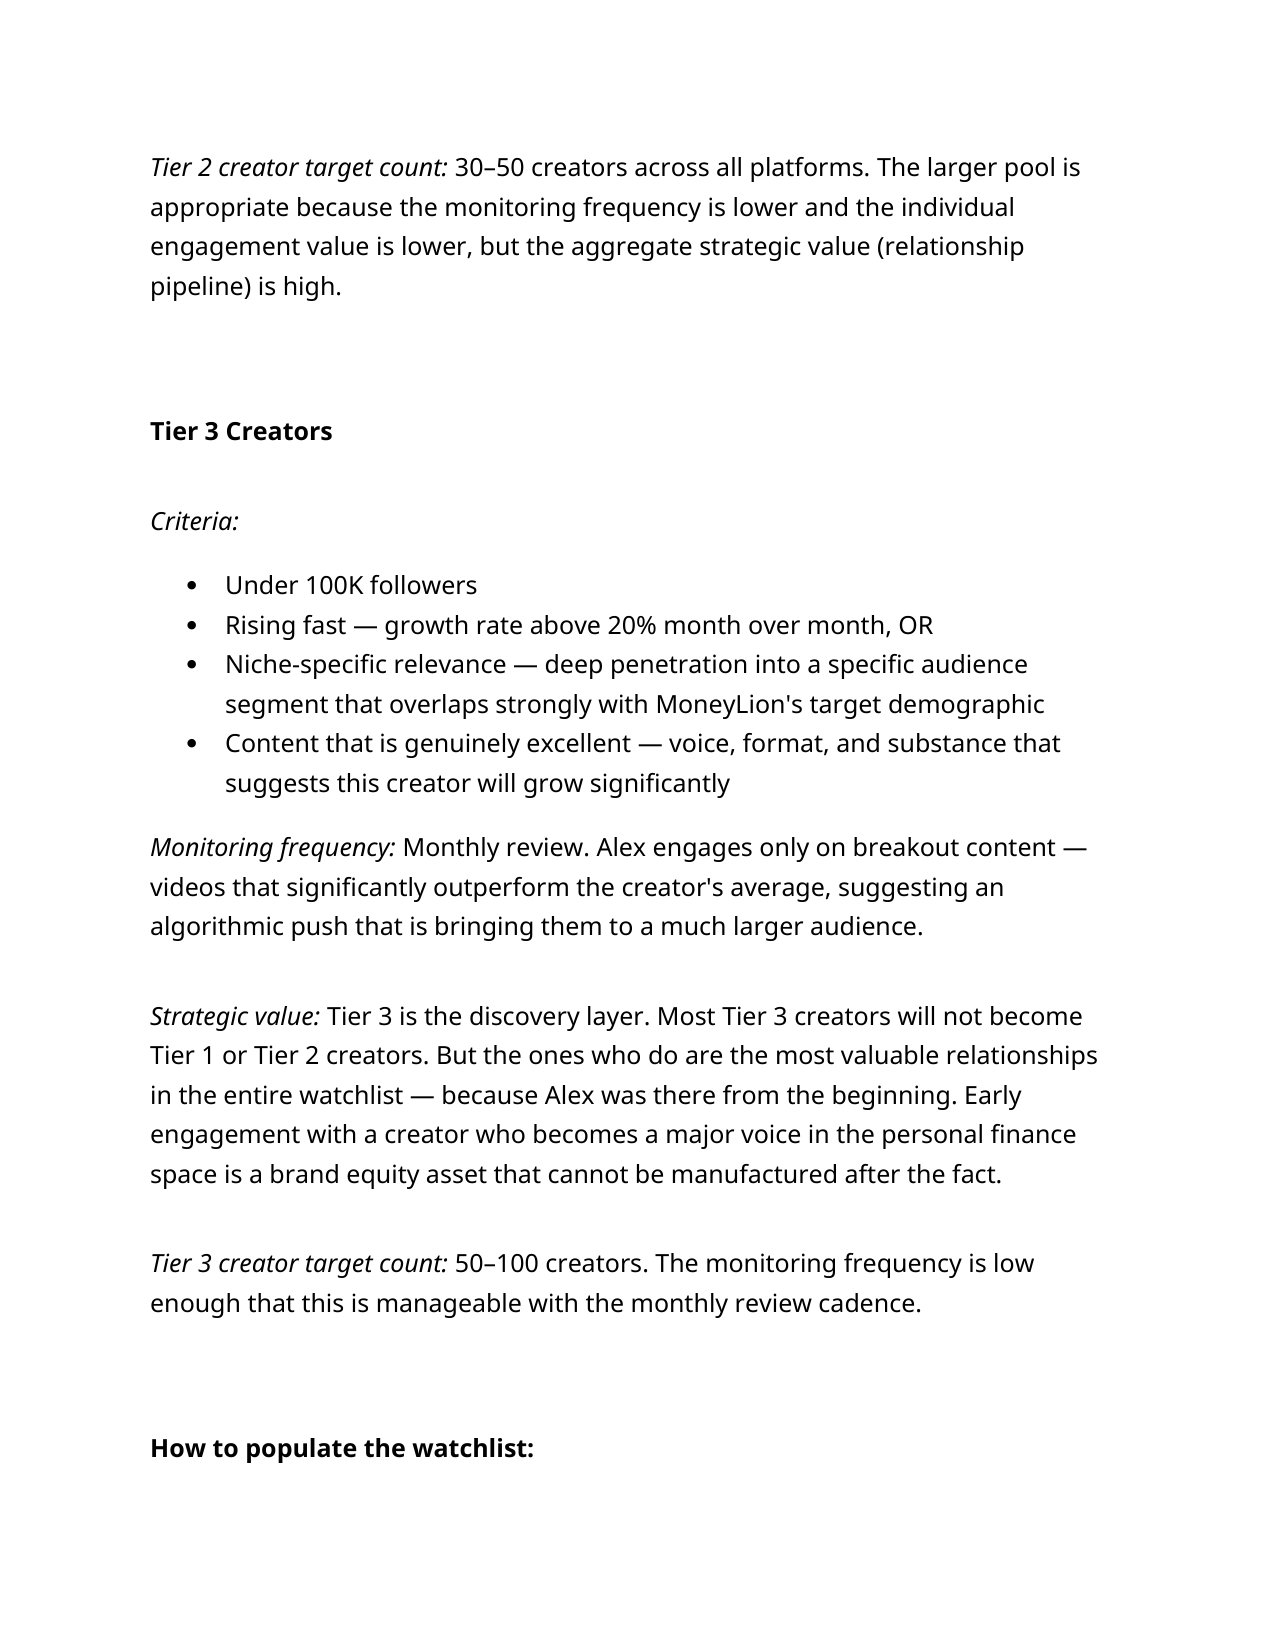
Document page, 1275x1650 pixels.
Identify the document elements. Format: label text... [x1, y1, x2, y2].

text Tier 3 creator target count: 50–100 creators. The monitoring frequency is low enough that this is manageable with the monthly review cadence. [150, 1246, 1125, 1319]
text How to populate the watchlist: [150, 1431, 1125, 1465]
list Content that is genuinely excellent — voice, format, and substance that suggests this creator will grow significantly [187, 726, 1125, 799]
text Tier 3 Creators [150, 414, 1125, 448]
list Under 100K followers [187, 568, 1125, 602]
text Strategic value: Tier 3 is the discovery layer. Most Tier 3 creators will not become Tier 1 or Tier 2 creators. But the ones who do are the most valuable relationships in the entire watchlist — because Alex was there from the beginning. Early engagement with a creator who becomes a major voice in the personal finance space is a brand equity asset that cannot be manufactured after the fact. [150, 998, 1125, 1190]
list Rising fast — growth rate above 20% month over month, OR [187, 607, 1125, 642]
text Criteria: [150, 503, 1125, 538]
list Niche-specific relevance — deep penetration into a specific audience segment that overlaps strongly with MoneyLion's target demographic [187, 647, 1125, 721]
text Monitoring frequency: Monthly review. Alex engages only on breakout content — videos that significantly outperform the creator's average, suggesting an algorithmic push that is bringing them to a much larger audience. [150, 830, 1125, 943]
text Tier 2 creator target count: 30–50 creators across all platforms. The larger pool is appropriate because the monitoring frequency is lower and the individual engagement value is lower, but the aggregate strategic value (relationship pipeline) is high. [150, 150, 1125, 302]
